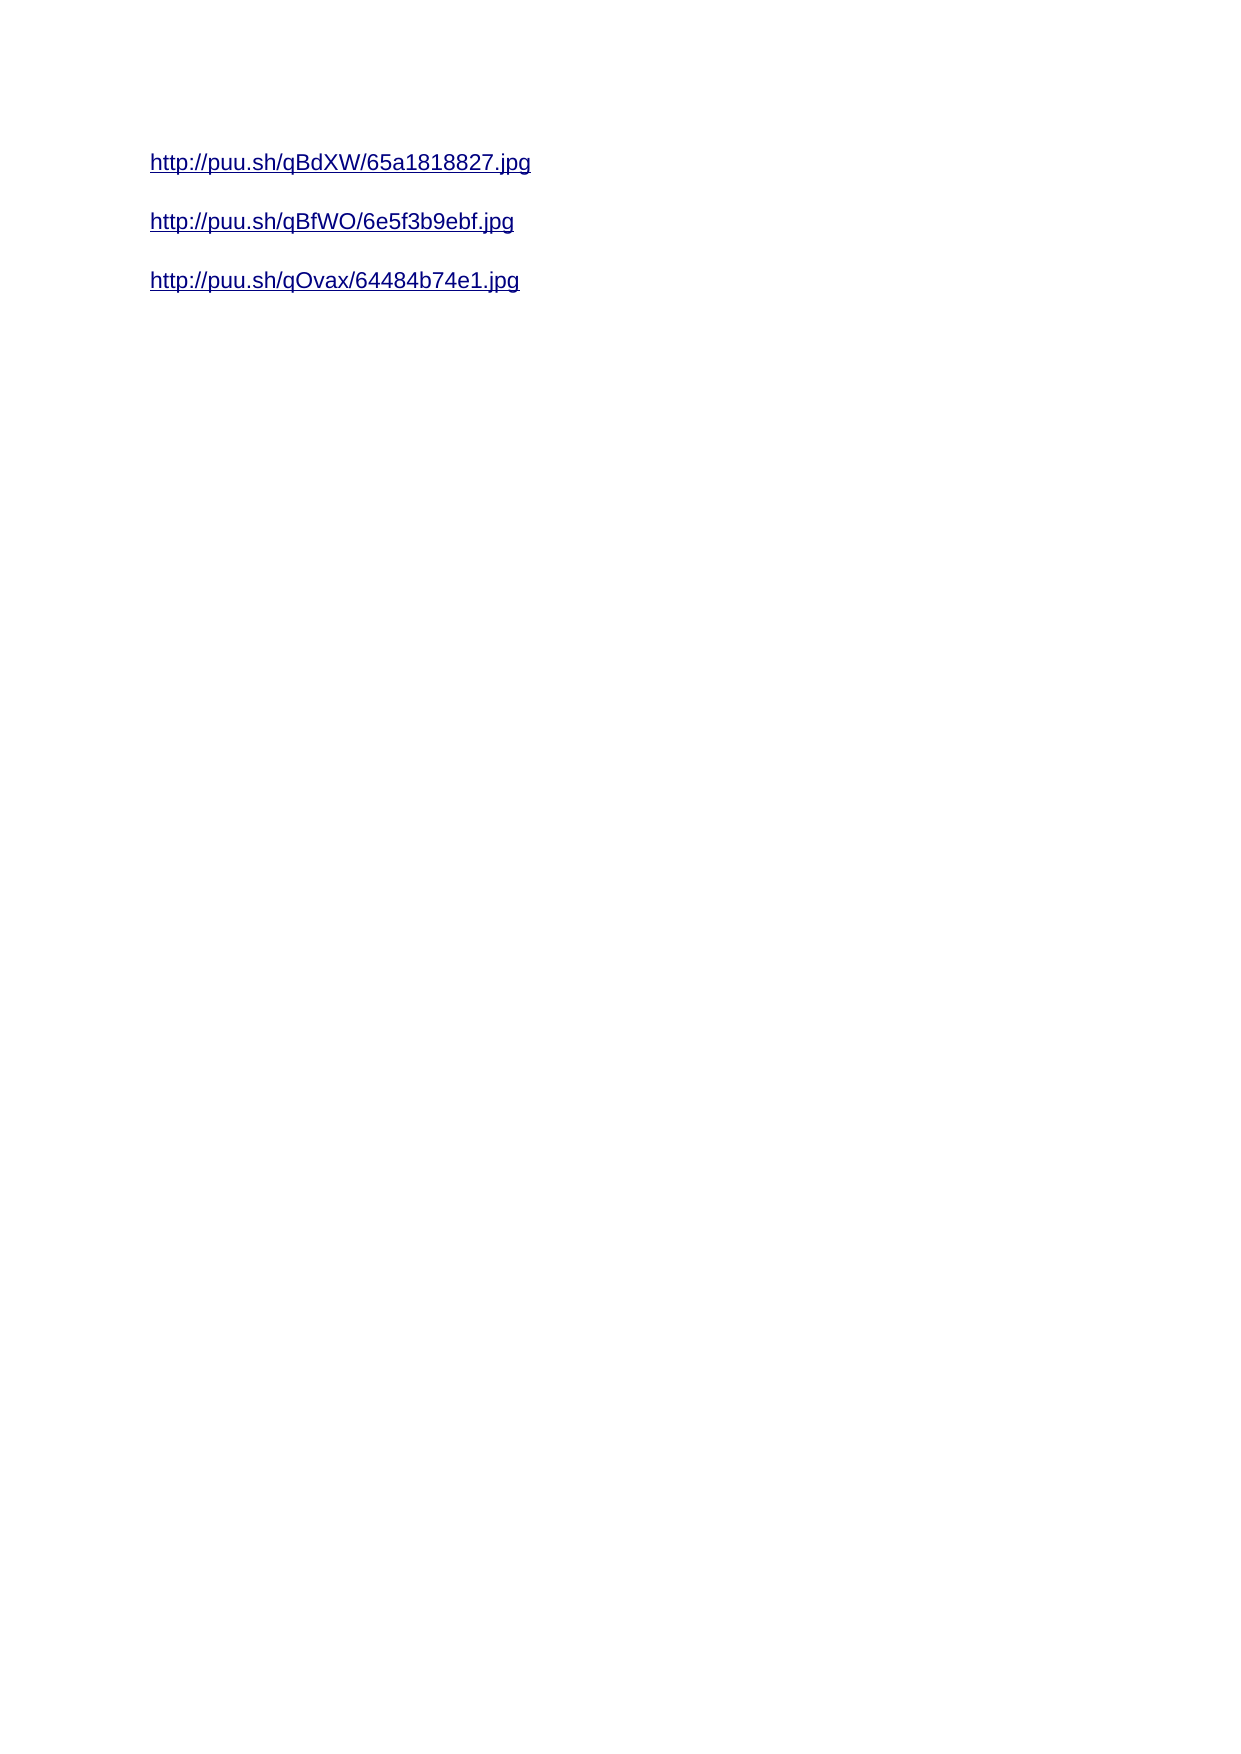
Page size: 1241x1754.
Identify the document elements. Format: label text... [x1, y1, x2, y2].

text http://puu.sh/qBdXW/65a1818827.jpg [150, 150, 1091, 176]
text http://puu.sh/qOvax/64484b74e1.jpg [150, 267, 1091, 293]
text http://puu.sh/qBfWO/6e5f3b9ebf.jpg [150, 209, 1091, 234]
